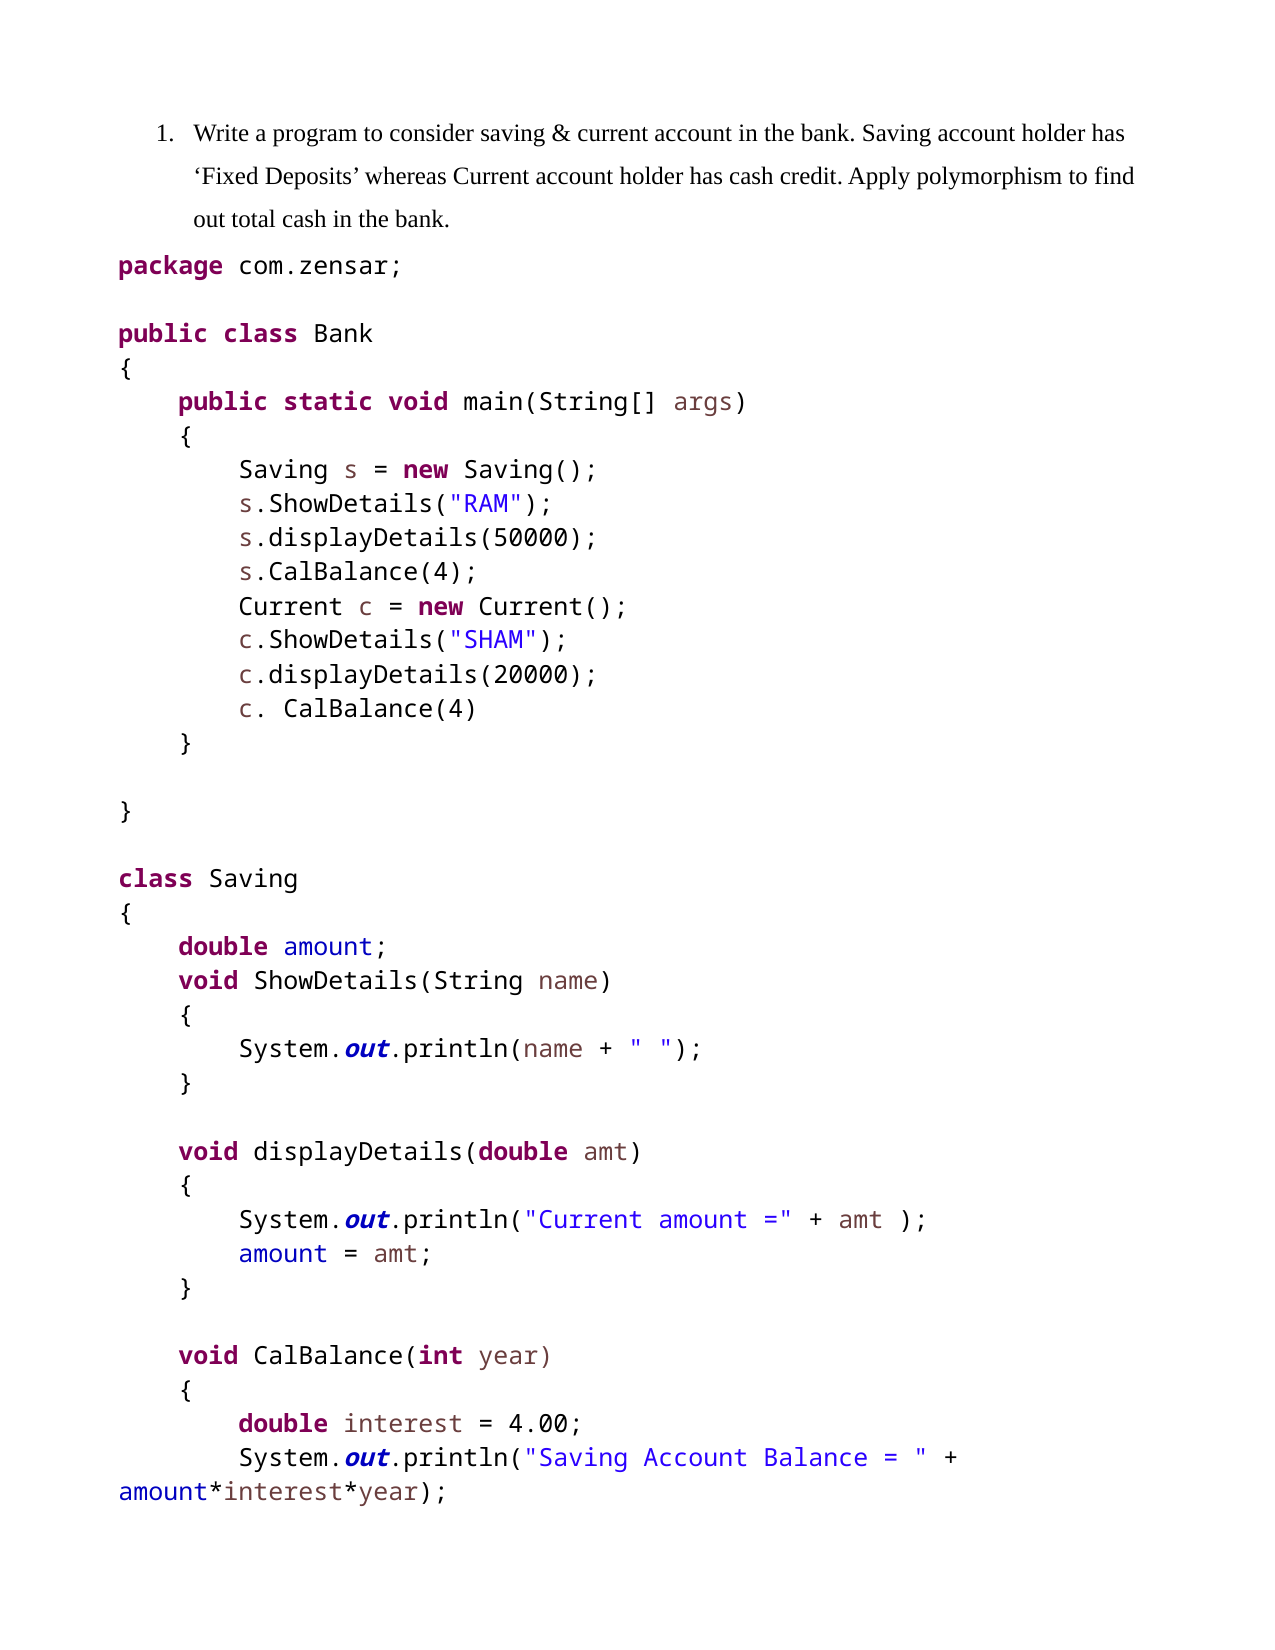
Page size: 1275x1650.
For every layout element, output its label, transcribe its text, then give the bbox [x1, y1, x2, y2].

text c.ShowDetails("SHAM"); [118, 622, 1157, 656]
text } [118, 792, 1157, 827]
text Saving s = new Saving(); [118, 452, 1157, 486]
text } [118, 1065, 1157, 1099]
text Current c = new Current(); [118, 588, 1157, 622]
text double amount; [118, 929, 1157, 963]
text void CalBalance(int year) [118, 1337, 1157, 1372]
text package com.zensar; [118, 247, 1157, 282]
text { [118, 418, 1157, 452]
text { [118, 1372, 1157, 1406]
text public class Bank [118, 316, 1157, 350]
text System.out.println(name + " "); [118, 1031, 1157, 1065]
text s.ShowDetails("RAM"); [118, 486, 1157, 520]
text void displayDetails(double amt) [118, 1133, 1157, 1167]
text { [118, 895, 1157, 929]
text { [118, 997, 1157, 1031]
text public static void main(String[] args) [118, 384, 1157, 418]
text amount = amt; [118, 1235, 1157, 1269]
text { [118, 1167, 1157, 1201]
text c.displayDetails(20000); [118, 656, 1157, 690]
text System.out.println("Saving Account Balance = " + amount*interest*year); [118, 1440, 1157, 1508]
text System.out.println("Current amount =" + amt ); [118, 1201, 1157, 1235]
text double interest = 4.00; [118, 1406, 1157, 1440]
text s.CalBalance(4); [118, 554, 1157, 588]
text c. CalBalance(4) [118, 690, 1157, 724]
text } [118, 724, 1157, 758]
text class Saving [118, 861, 1157, 895]
text } [118, 1269, 1157, 1303]
text { [118, 350, 1157, 384]
text s.displayDetails(50000); [118, 520, 1157, 554]
text void ShowDetails(String name) [118, 963, 1157, 997]
list Write a program to consider saving & current account in the bank. Saving account holder has ‘Fixed Deposits’ whereas Current account holder has cash credit. Apply polymorphism to find out total cash in the bank. [156, 118, 1157, 233]
